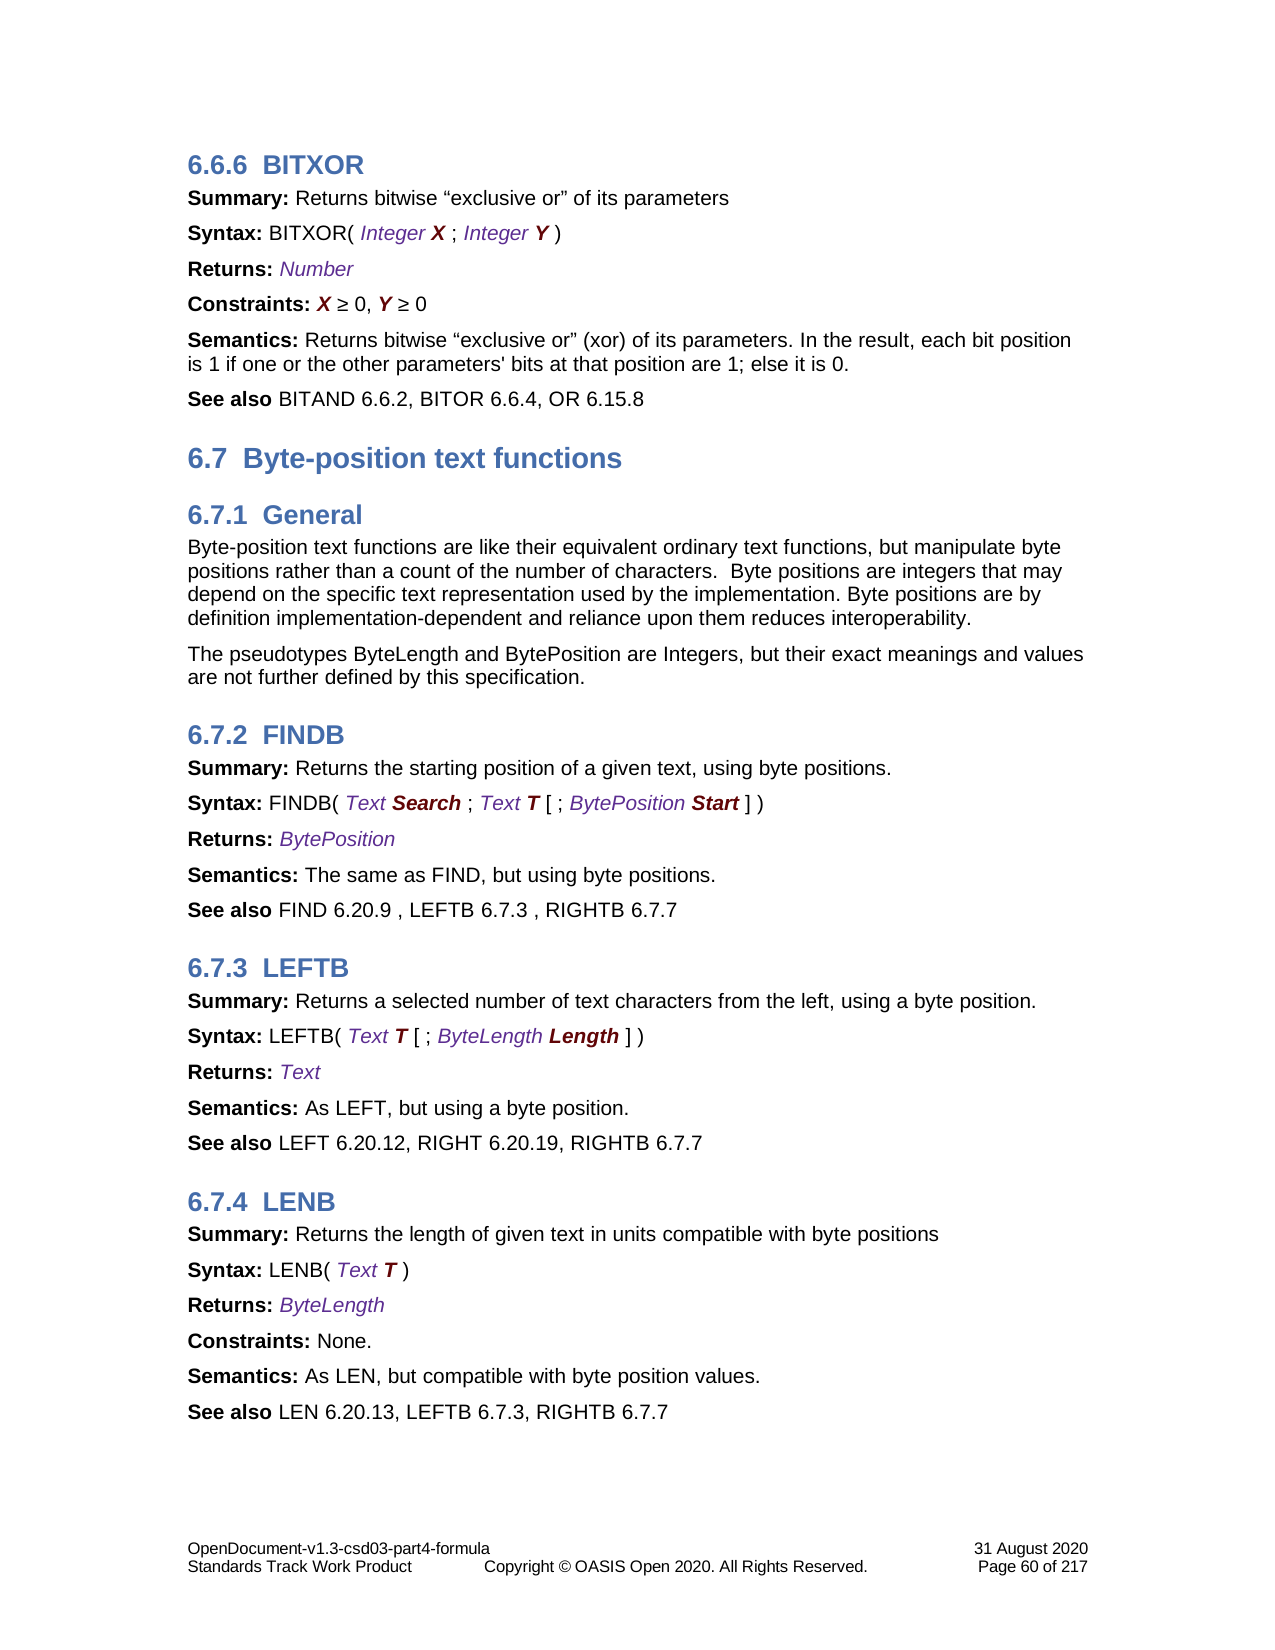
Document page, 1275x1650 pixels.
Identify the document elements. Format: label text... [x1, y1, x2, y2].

text Syntax: FINDB( Text Search ; Text T [ ; BytePosition Start ] ) [187, 792, 1088, 815]
subtitle BITXOR [187, 150, 1088, 180]
text Byte-position text functions are like their equivalent ordinary text functions, but manipulate byte positions rather than a count of the number of characters. Byte positions are integers that may depend on the specific text representation used by the implementation. Byte positions are by definition implementation-dependent and reliance upon them reduces interoperability. [187, 536, 1088, 630]
text The pseudotypes ByteLength and BytePosition are Integers, but their exact meanings and values are not further defined by this specification. [187, 642, 1088, 689]
text See also LEN 6.20.13, LEFTB 6.7.3, RIGHTB 6.7.7 [187, 1401, 1088, 1424]
text Semantics: As LEFT, but using a byte position. [187, 1096, 1088, 1120]
text Constraints: X ≥ 0, Y ≥ 0 [187, 293, 1088, 316]
text Summary: Returns the starting position of a given text, using byte positions. [187, 756, 1088, 780]
text Returns: ByteLength [187, 1294, 1088, 1317]
text Syntax: LEFTB( Text T [ ; ByteLength Length ] ) [187, 1025, 1088, 1048]
subtitle FINDB [187, 720, 1088, 750]
text Syntax: LENB( Text T ) [187, 1258, 1088, 1282]
text Constraints: None. [187, 1329, 1088, 1353]
subtitle Byte-position text functions [187, 442, 1088, 475]
text Syntax: BITXOR( Integer X ; Integer Y ) [187, 222, 1088, 245]
text Summary: Returns a selected number of text characters from the left, using a byte position. [187, 989, 1088, 1013]
text Returns: Text [187, 1061, 1088, 1084]
text See also BITAND 6.6.2, BITOR 6.6.4, OR 6.15.8 [187, 388, 1088, 411]
text Summary: Returns the length of given text in units compatible with byte positions [187, 1222, 1088, 1246]
text Returns: BytePosition [187, 827, 1088, 851]
text Returns: Number [187, 257, 1088, 281]
text Semantics: As LEN, but compatible with byte position values. [187, 1365, 1088, 1388]
text See also FIND 6.20.9 , LEFTB 6.7.3 , RIGHTB 6.7.7 [187, 899, 1088, 922]
text Semantics: Returns bitwise “exclusive or” (xor) of its parameters. In the result, each bit position is 1 if one or the other parameters' bits at that position are 1; else it is 0. [187, 328, 1088, 376]
subtitle LEFTB [187, 953, 1088, 983]
subtitle General [187, 500, 1088, 530]
subtitle LENB [187, 1186, 1088, 1216]
text Summary: Returns bitwise “exclusive or” of its parameters [187, 186, 1088, 209]
text See also LEFT 6.20.12, RIGHT 6.20.19, RIGHTB 6.7.7 [187, 1132, 1088, 1155]
text Semantics: The same as FIND, but using byte positions. [187, 863, 1088, 887]
